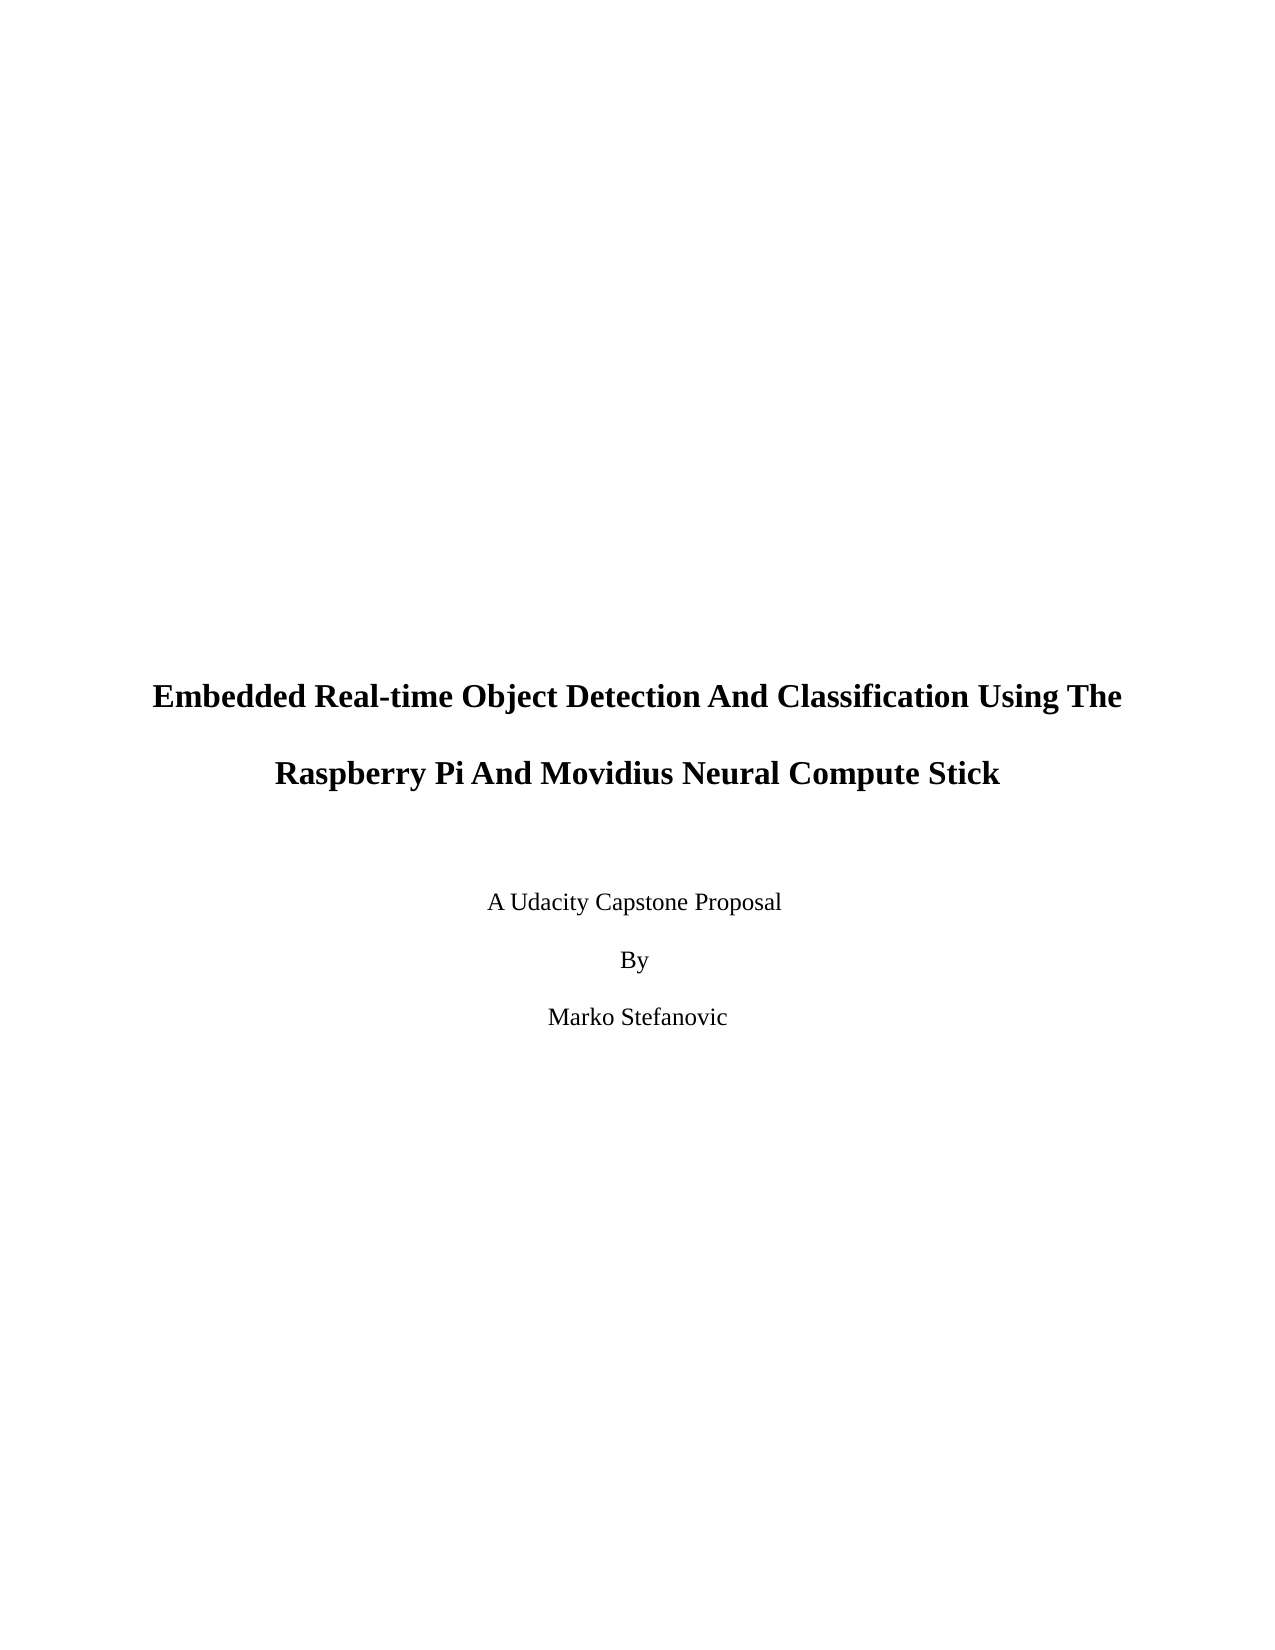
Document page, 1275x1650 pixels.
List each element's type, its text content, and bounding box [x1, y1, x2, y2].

title A Udacity Capstone proposal [150, 887, 1125, 916]
title Embedded real-time object detection and classification using the Raspberry Pi and Movidius Neural Compute Stick [150, 676, 1125, 791]
title by [150, 945, 1125, 973]
title Marko Stefanovic [150, 1002, 1125, 1031]
